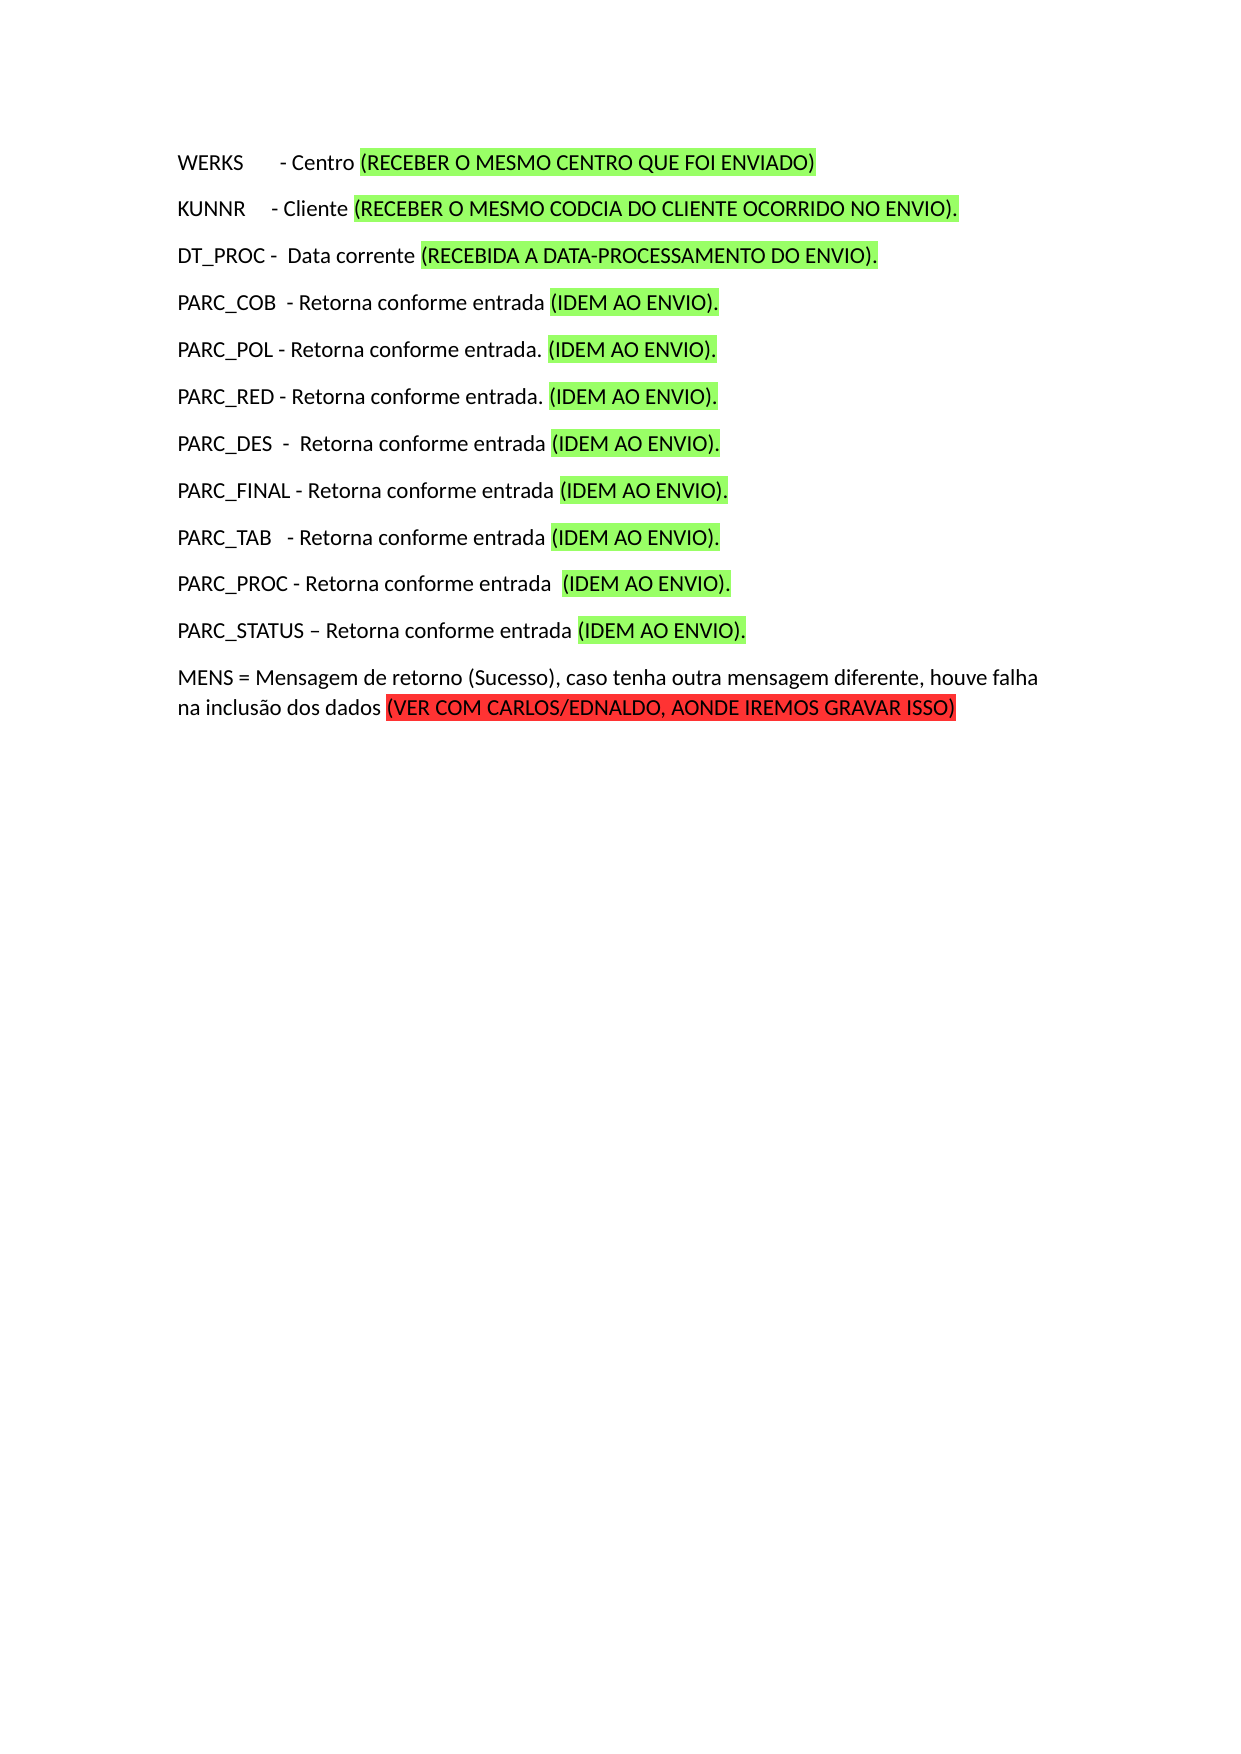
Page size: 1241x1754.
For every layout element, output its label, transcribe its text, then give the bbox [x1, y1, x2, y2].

text PARC_PROC - Retorna conforme entrada (IDEM AO ENVIO). [177, 569, 1063, 597]
text PARC_COB - Retorna conforme entrada (IDEM AO ENVIO). [177, 288, 1063, 316]
text KUNNR - Cliente (RECEBER O MESMO CODCIA DO CLIENTE OCORRIDO NO ENVIO). [177, 194, 1063, 222]
text PARC_FINAL - Retorna conforme entrada (IDEM AO ENVIO). [177, 476, 1063, 504]
text PARC_RED - Retorna conforme entrada. (IDEM AO ENVIO). [177, 382, 1063, 410]
text WERKS - Centro (RECEBER O MESMO CENTRO QUE FOI ENVIADO) [177, 148, 1063, 176]
text DT_PROC - Data corrente (RECEBIDA A DATA-PROCESSAMENTO DO ENVIO). [177, 241, 1063, 269]
text PARC_STATUS – Retorna conforme entrada (IDEM AO ENVIO). [177, 616, 1063, 644]
text PARC_DES - Retorna conforme entrada (IDEM AO ENVIO). [177, 429, 1063, 457]
text PARC_POL - Retorna conforme entrada. (IDEM AO ENVIO). [177, 335, 1063, 363]
text MENS = Mensagem de retorno (Sucesso), caso tenha outra mensagem diferente, houve falha na inclusão dos dados (VER COM CARLOS/EDNALDO, AONDE IREMOS GRAVAR ISSO) [177, 663, 1063, 721]
text PARC_TAB - Retorna conforme entrada (IDEM AO ENVIO). [177, 523, 1063, 551]
